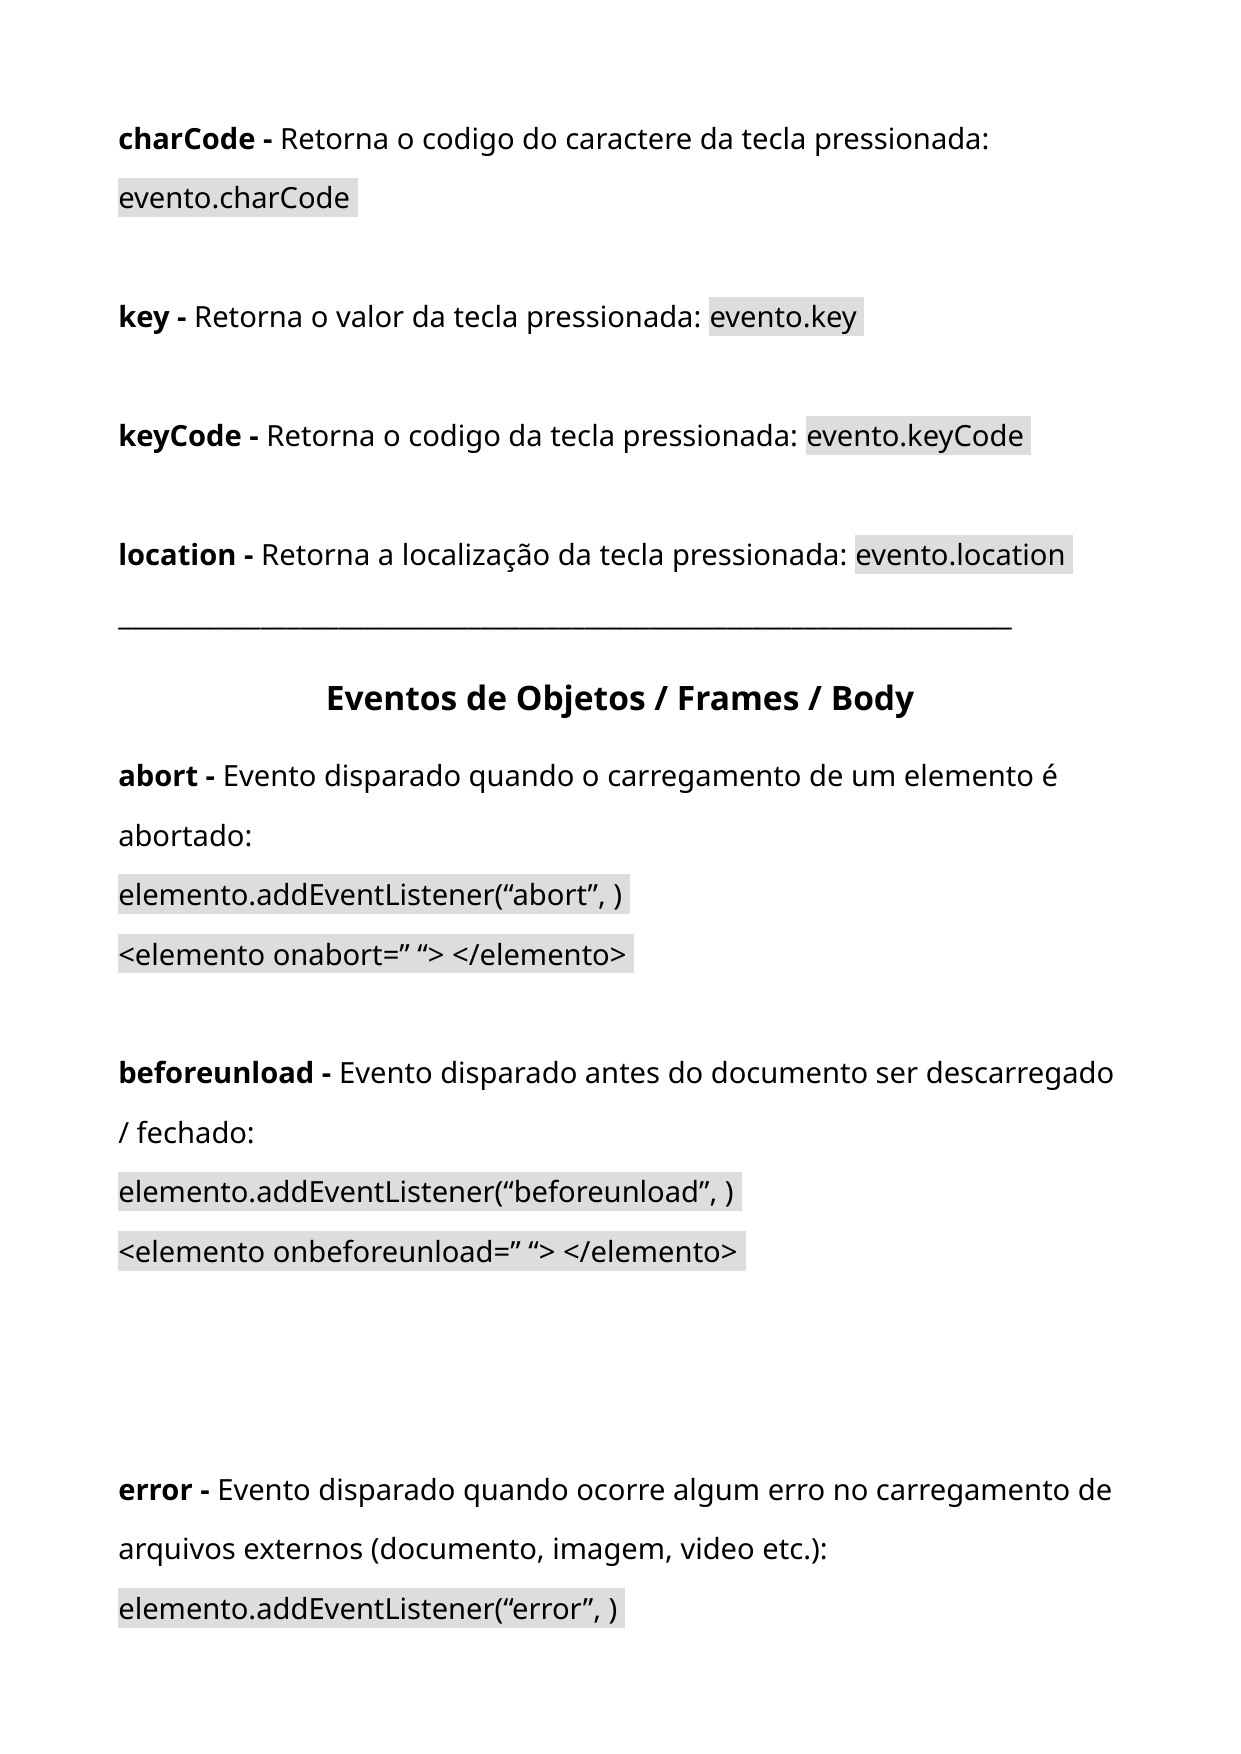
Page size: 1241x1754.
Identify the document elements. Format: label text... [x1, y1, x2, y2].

text abort - Evento disparado quando o carregamento de um elemento é abortado: [118, 755, 1122, 854]
text beforeunload - Evento disparado antes do documento ser descarregado / fechado: [118, 1053, 1122, 1152]
text charCode - Retorna o codigo do caractere da tecla pressionada: evento.charCode [118, 118, 1122, 217]
text <elemento onbeforeunload=” “> </elemento> [118, 1231, 1122, 1271]
text error - Evento disparado quando ocorre algum erro no carregamento de arquivos externos (documento, imagem, video etc.): [118, 1469, 1122, 1568]
text keyCode - Retorna o codigo da tecla pressionada: evento.keyCode [118, 416, 1122, 455]
text location - Retorna a localização da tecla pressionada: evento.location [118, 534, 1122, 574]
text <elemento onabort=” “> </elemento> [118, 934, 1122, 973]
text _____________________________________________________________________ [118, 594, 1122, 634]
text elemento.addEventListener(“abort”, ) [118, 874, 1122, 914]
text key - Retorna o valor da tecla pressionada: evento.key [118, 297, 1122, 336]
subtitle Eventos de Objetos / Frames / Body [118, 674, 1122, 720]
text elemento.addEventListener(“error”, ) [118, 1588, 1122, 1628]
text elemento.addEventListener(“beforeunload”, ) [118, 1172, 1122, 1211]
